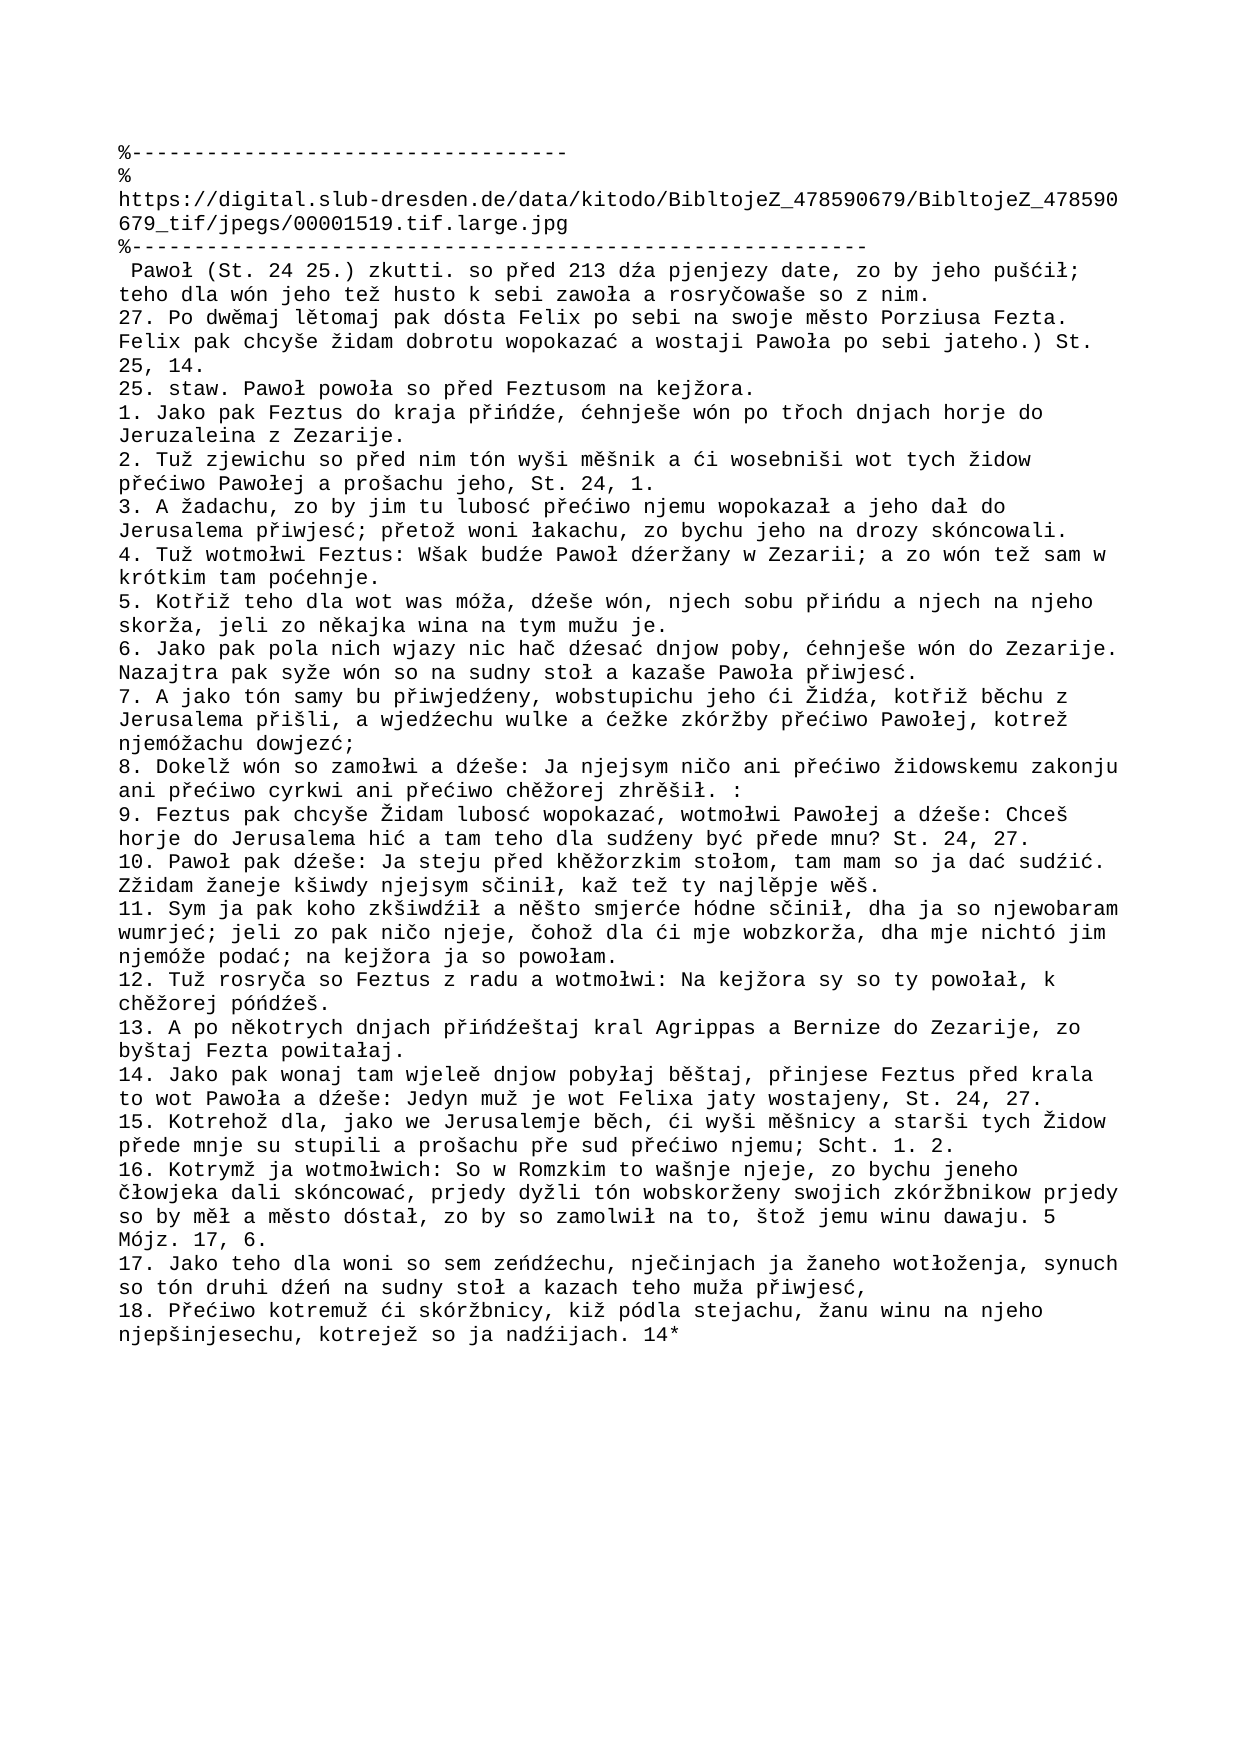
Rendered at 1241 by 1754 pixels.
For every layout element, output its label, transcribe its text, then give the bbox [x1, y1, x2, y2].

text % https://digital.slub-dresden.de/data/kitodo/BibltojeZ_478590679/BibltojeZ_478590679_tif/jpegs/00001519.tif.large.jpg [118, 165, 1122, 236]
text 3. A žadachu, zo by jim tu lubosć přećiwo njemu wopokazał a jeho dał do Jerusalema přiwjesć; přetož woni łakachu, zo bychu jeho na drozy skóncowali. [118, 496, 1122, 544]
text 12. Tuž rosryča so Feztus z radu a wotmołwi: Na kejžora sy so ty powołał, k chěžorej póńdźeš. [118, 969, 1122, 1017]
text 18. Přećiwo kotremuž ći skóržbnicy, kiž pódla stejachu, žanu winu na njeho njepšinjesechu, kotrejež so ja nadźijach. 14* [118, 1300, 1122, 1348]
text 17. Jako teho dla woni so sem zeńdźechu, nječinjach ja žaneho wotłoženja, synuch so tón druhi dźeń na sudny stoł a kazach teho muža přiwjesć, [118, 1253, 1122, 1300]
text 13. A po někotrych dnjach přińdźeštaj kral Agrippas a Bernize do Zezarije, zo byštaj Fezta powitałaj. [118, 1017, 1122, 1064]
text 16. Kotrymž ja wotmołwich: So w Romzkim to wašnje njeje, zo bychu jeneho čłowjeka dali skóncować, prjedy dyžli tón wobskorženy swojich zkóržbnikow prjedy so by měł a město dóstał, zo by so zamolwił na to, štož jemu winu dawaju. 5 Mójz. 17, 6. [118, 1158, 1122, 1253]
text 5. Kotřiž teho dla wot was móža, dźeše wón, njech sobu přińdu a njech na njeho skorža, jeli zo někajka wina na tym mužu je. [118, 591, 1122, 638]
text 10. Pawoł pak dźeše: Ja steju před khěžorzkim stołom, tam mam so ja dać sudźić. Zžidam žaneje kšiwdy njejsym sčinił, kaž tež ty najlěpje wěš. [118, 851, 1122, 898]
text 8. Dokelž wón so zamołwi a dźeše: Ja njejsym ničo ani přećiwo židowskemu zakonju ani přećiwo cyrkwi ani přećiwo chěžorej zhrěšił. : [118, 757, 1122, 804]
text 7. A jako tón samy bu přiwjedźeny, wobstupichu jeho ći Židźa, kotřiž běchu z Jerusalema přišli, a wjedźechu wulke a ćežke zkóržby přećiwo Pawołej, kotrež njemóžachu dowjezć; [118, 686, 1122, 757]
text 14. Jako pak wonaj tam wjeleě dnjow pobyłaj běštaj, přinjese Feztus před krala to wot Pawoła a dźeše: Jedyn muž je wot Felixa jaty wostajeny, St. 24, 27. [118, 1064, 1122, 1111]
text %----------------------------------- [118, 142, 1122, 165]
text 9. Feztus pak chcyše Židam lubosć wopokazać, wotmołwi Pawołej a dźeše: Chceš horje do Jerusalema hić a tam teho dla sudźeny być přede mnu? St. 24, 27. [118, 804, 1122, 851]
text 27. Po dwěmaj lětomaj pak dósta Felix po sebi na swoje město Porziusa Fezta. Felix pak chcyše židam dobrotu wopokazać a wostaji Pawoła po sebi jateho.) St. 25, 14. [118, 307, 1122, 378]
text 6. Jako pak pola nich wjazy nic hač dźesać dnjow poby, ćehnješe wón do Zezarije. Nazajtra pak syže wón so na sudny stoł a kazaše Pawoła přiwjesć. [118, 638, 1122, 686]
text 11. Sym ja pak koho zkšiwdźił a něšto smjerće hódne sčinił, dha ja so njewobaram wumrjeć; jeli zo pak ničo njeje, čohož dla ći mje wobzkorža, dha mje nichtó jim njemóže podać; na kejžora ja so powołam. [118, 898, 1122, 969]
text 25. staw. Pawoł powoła so před Feztusom na kejžora. [118, 378, 1122, 402]
text %----------------------------------------------------------- [118, 236, 1122, 260]
text 4. Tuž wotmołwi Feztus: Wšak budźe Pawoł dźeržany w Zezarii; a zo wón tež sam w krótkim tam poćehnje. [118, 544, 1122, 591]
text 1. Jako pak Feztus do kraja přińdźe, ćehnješe wón po třoch dnjach horje do Jeruzaleina z Zezarije. [118, 402, 1122, 449]
text Pawoł (St. 24 25.) zkutti. so před 213 dźa pjenjezy date, zo by jeho pušćił; teho dla wón jeho tež husto k sebi zawoła a rosryčowaše so z nim. [118, 260, 1122, 307]
text 15. Kotrehož dla, jako we Jerusalemje běch, ći wyši měšnicy a starši tych Židow přede mnje su stupili a prošachu pře sud přećiwo njemu; Scht. 1. 2. [118, 1111, 1122, 1158]
text 2. Tuž zjewichu so před nim tón wyši měšnik a ći wosebniši wot tych židow přećiwo Pawołej a prošachu jeho, St. 24, 1. [118, 449, 1122, 496]
